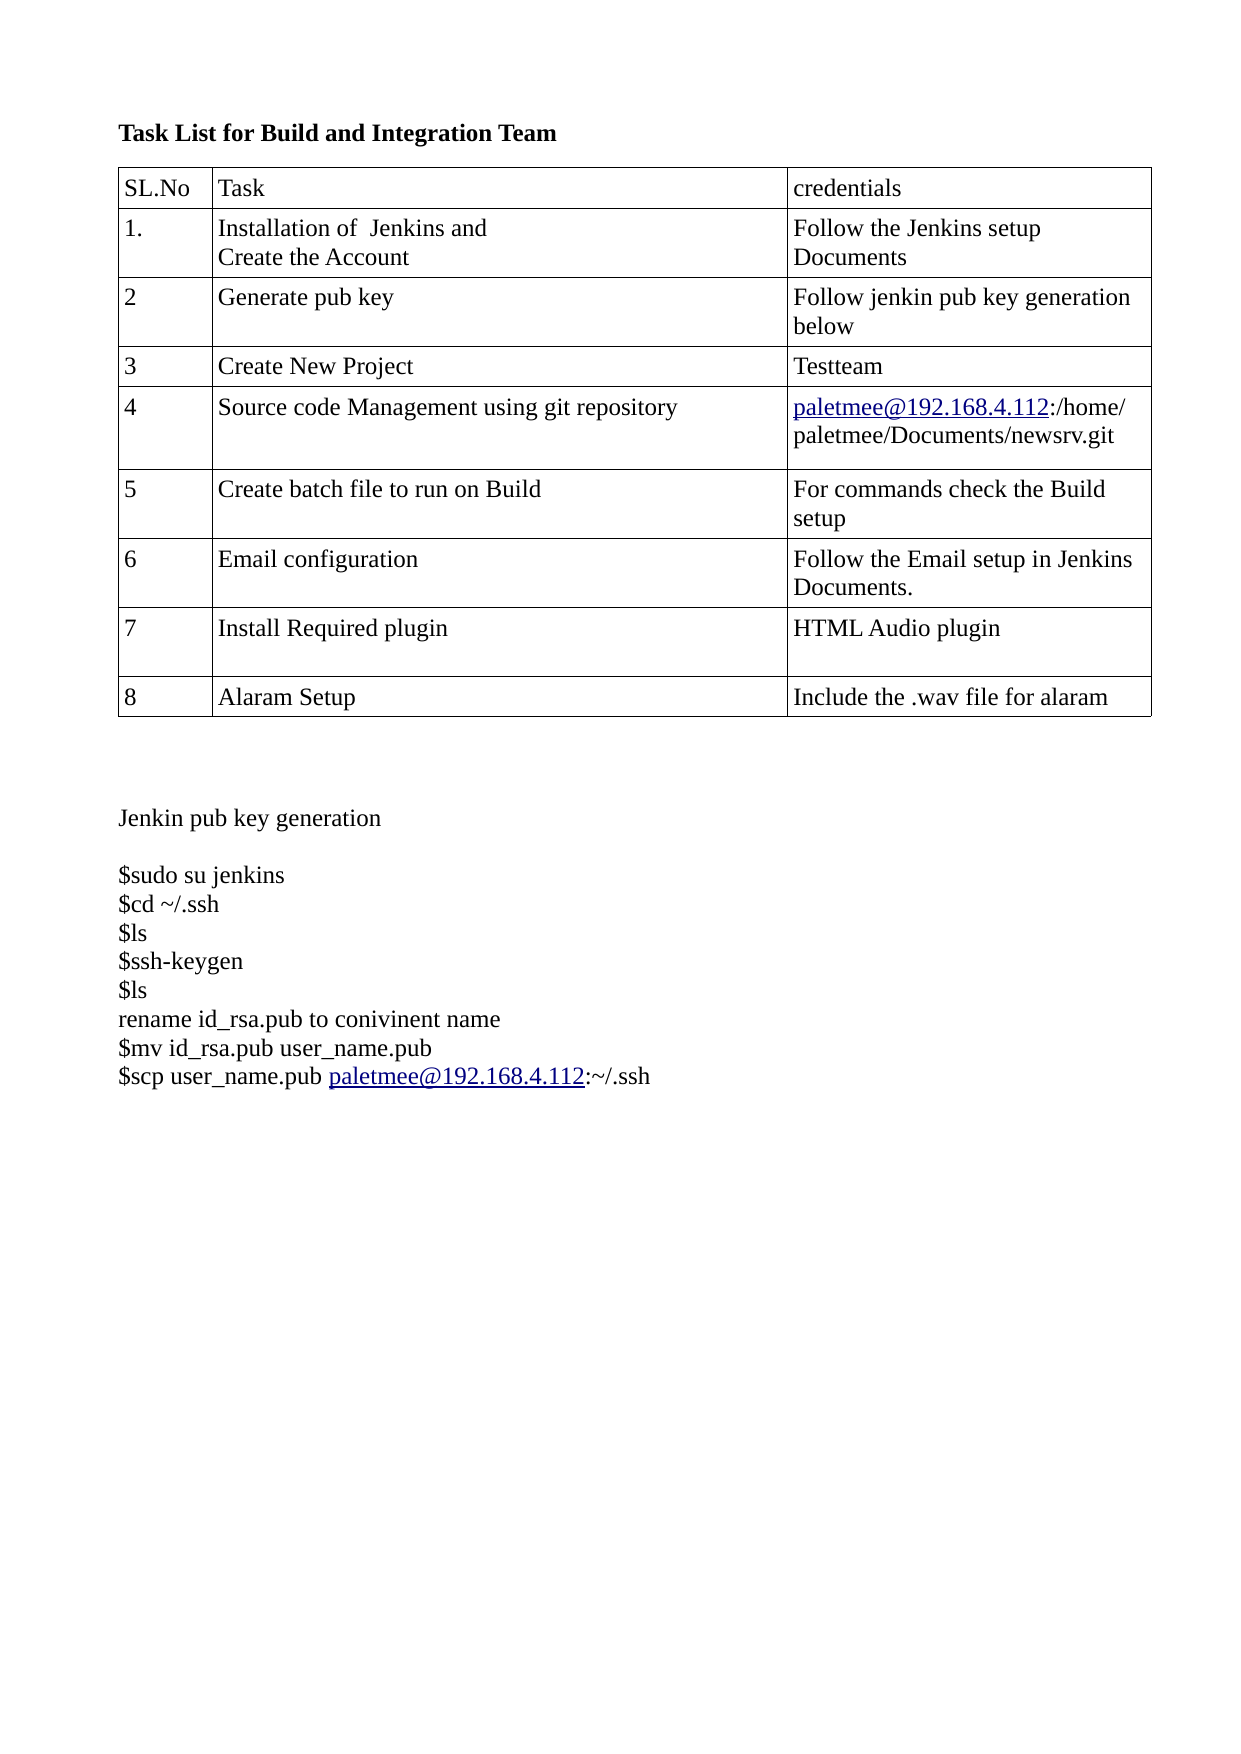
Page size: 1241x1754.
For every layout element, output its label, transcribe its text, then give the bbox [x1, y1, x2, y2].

table_cell Create New Project [213, 347, 787, 386]
text $ls [118, 918, 1122, 946]
table_cell 3 [119, 347, 212, 386]
table_cell Installation of Jenkins and Create the Account [213, 209, 787, 277]
table_header credentials [788, 168, 1151, 207]
table_cell Alaram Setup [213, 677, 787, 716]
table_cell Source code Management using git repository [213, 387, 787, 469]
table_cell 5 [119, 470, 212, 538]
table_cell Generate pub key [213, 278, 787, 346]
table_cell Follow jenkin pub key generation below [788, 278, 1151, 346]
text $scp user_name.pub paletmee@192.168.4.112:~/.ssh [118, 1061, 1122, 1090]
table_cell 6 [119, 539, 212, 607]
table_cell 1. [119, 209, 212, 277]
table_cell For commands check the Build setup [788, 470, 1151, 538]
table_cell paletmee@192.168.4.112:/home/paletmee/Documents/newsrv.git [788, 387, 1151, 469]
table_header Task [213, 168, 787, 207]
table_cell Create batch file to run on Build [213, 470, 787, 538]
text $mv id_rsa.pub user_name.pub [118, 1033, 1122, 1061]
text rename id_rsa.pub to conivinent name [118, 1004, 1122, 1033]
text $ssh-keygen [118, 946, 1122, 975]
table_cell Include the .wav file for alaram [788, 677, 1151, 716]
table_cell HTML Audio plugin [788, 608, 1151, 676]
table_header SL.No [119, 168, 212, 207]
table_cell 4 [119, 387, 212, 469]
text Jenkin pub key generation [118, 803, 1122, 831]
table_cell Install Required plugin [213, 608, 787, 676]
text $ls [118, 975, 1122, 1004]
text $sudo su jenkins [118, 860, 1122, 889]
text $cd ~/.ssh [118, 889, 1122, 918]
table_cell Follow the Jenkins setup Documents [788, 209, 1151, 277]
table_cell 7 [119, 608, 212, 676]
table_cell Follow the Email setup in Jenkins Documents. [788, 539, 1151, 607]
table_cell 8 [119, 677, 212, 716]
text Task List for Build and Integration Team [118, 118, 1122, 147]
table_cell 2 [119, 278, 212, 346]
table_cell Testteam [788, 347, 1151, 386]
table_cell Email configuration [213, 539, 787, 607]
